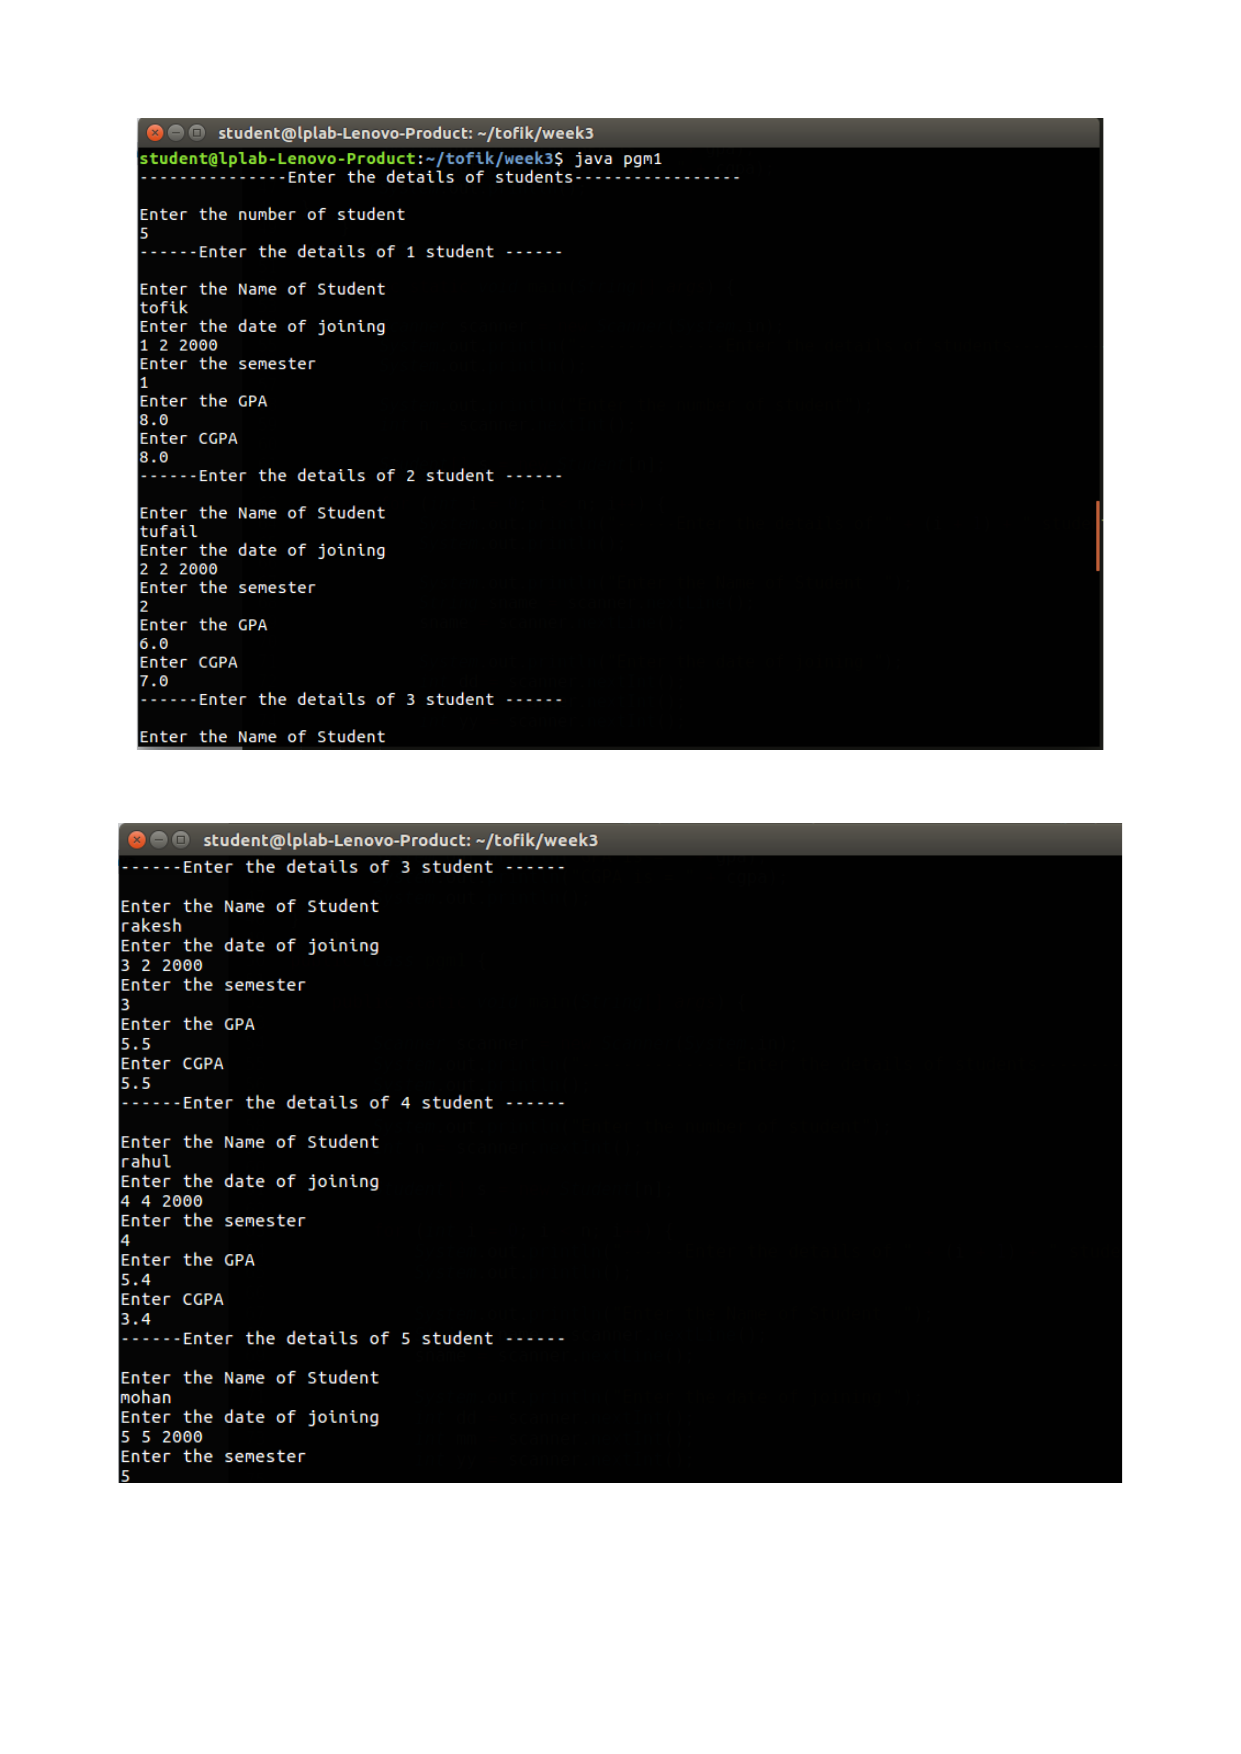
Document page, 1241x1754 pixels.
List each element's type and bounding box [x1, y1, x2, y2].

picture [136, 118, 1104, 750]
picture [118, 823, 1123, 1483]
